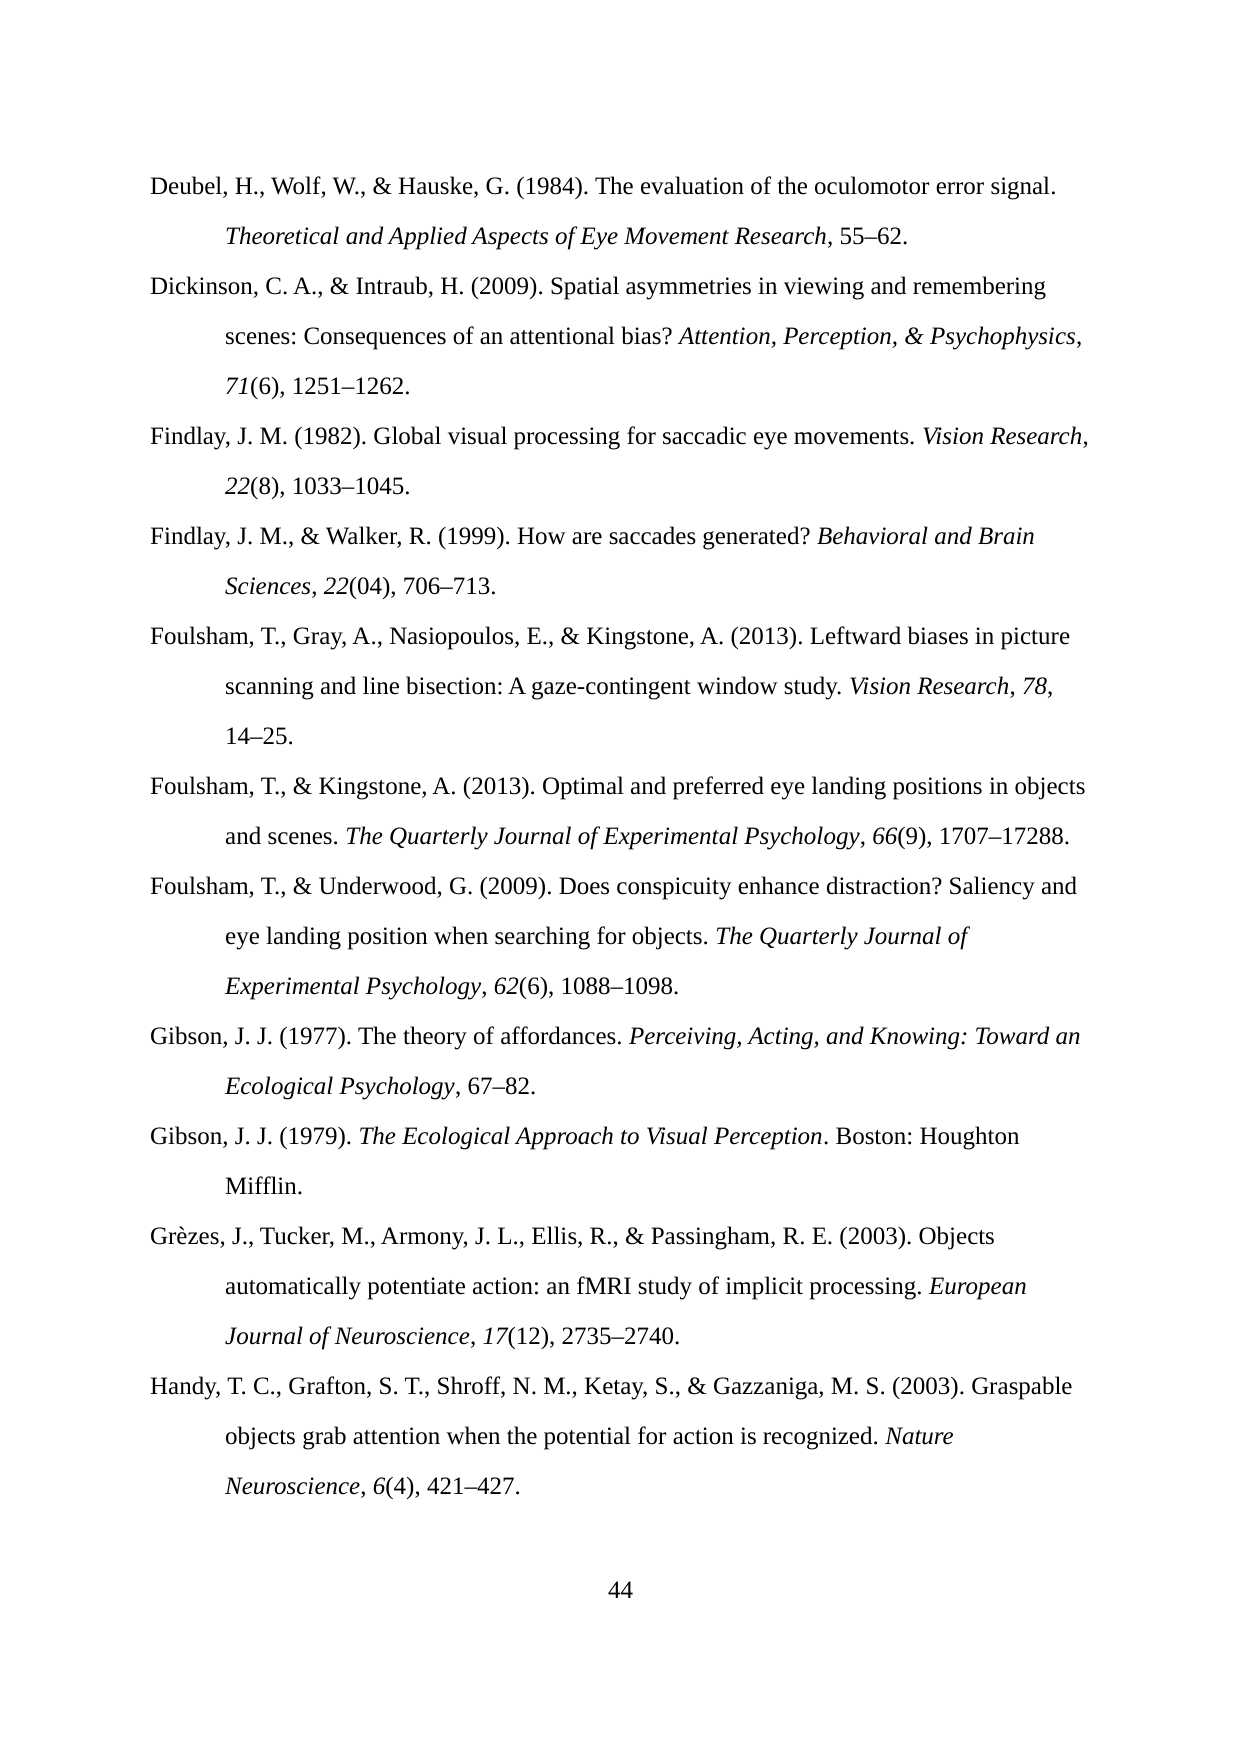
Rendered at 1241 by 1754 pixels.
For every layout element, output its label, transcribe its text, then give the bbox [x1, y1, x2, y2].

text Gibson, J. J. (1977). The theory of affordances. Perceiving, Acting, and Knowing: Toward an Ecological Psychology, 67–82. [150, 1000, 1091, 1100]
text Foulsham, T., Gray, A., Nasiopoulos, E., & Kingstone, A. (2013). Leftward biases in picture scanning and line bisection: A gaze-contingent window study. Vision Research, 78, 14–25. [150, 600, 1091, 750]
text Findlay, J. M., & Walker, R. (1999). How are saccades generated? Behavioral and Brain Sciences, 22(04), 706–713. [150, 500, 1091, 600]
text Findlay, J. M. (1982). Global visual processing for saccadic eye movements. Vision Research, 22(8), 1033–1045. [150, 400, 1091, 500]
text Foulsham, T., & Underwood, G. (2009). Does conspicuity enhance distraction? Saliency and eye landing position when searching for objects. The Quarterly Journal of Experimental Psychology, 62(6), 1088–1098. [150, 850, 1091, 1000]
text Foulsham, T., & Kingstone, A. (2013). Optimal and preferred eye landing positions in objects and scenes. The Quarterly Journal of Experimental Psychology, 66(9), 1707–17288. [150, 750, 1091, 850]
text Handy, T. C., Grafton, S. T., Shroff, N. M., Ketay, S., & Gazzaniga, M. S. (2003). Graspable objects grab attention when the potential for action is recognized. Nature Neuroscience, 6(4), 421–427. [150, 1350, 1091, 1500]
text Grèzes, J., Tucker, M., Armony, J. L., Ellis, R., & Passingham, R. E. (2003). Objects automatically potentiate action: an fMRI study of implicit processing. European Journal of Neuroscience, 17(12), 2735–2740. [150, 1200, 1091, 1350]
text Deubel, H., Wolf, W., & Hauske, G. (1984). The evaluation of the oculomotor error signal. Theoretical and Applied Aspects of Eye Movement Research, 55–62. [150, 150, 1091, 250]
text Dickinson, C. A., & Intraub, H. (2009). Spatial asymmetries in viewing and remembering scenes: Consequences of an attentional bias? Attention, Perception, & Psychophysics, 71(6), 1251–1262. [150, 250, 1091, 400]
text Gibson, J. J. (1979). The Ecological Approach to Visual Perception. Boston: Houghton Mifflin. [150, 1100, 1091, 1200]
